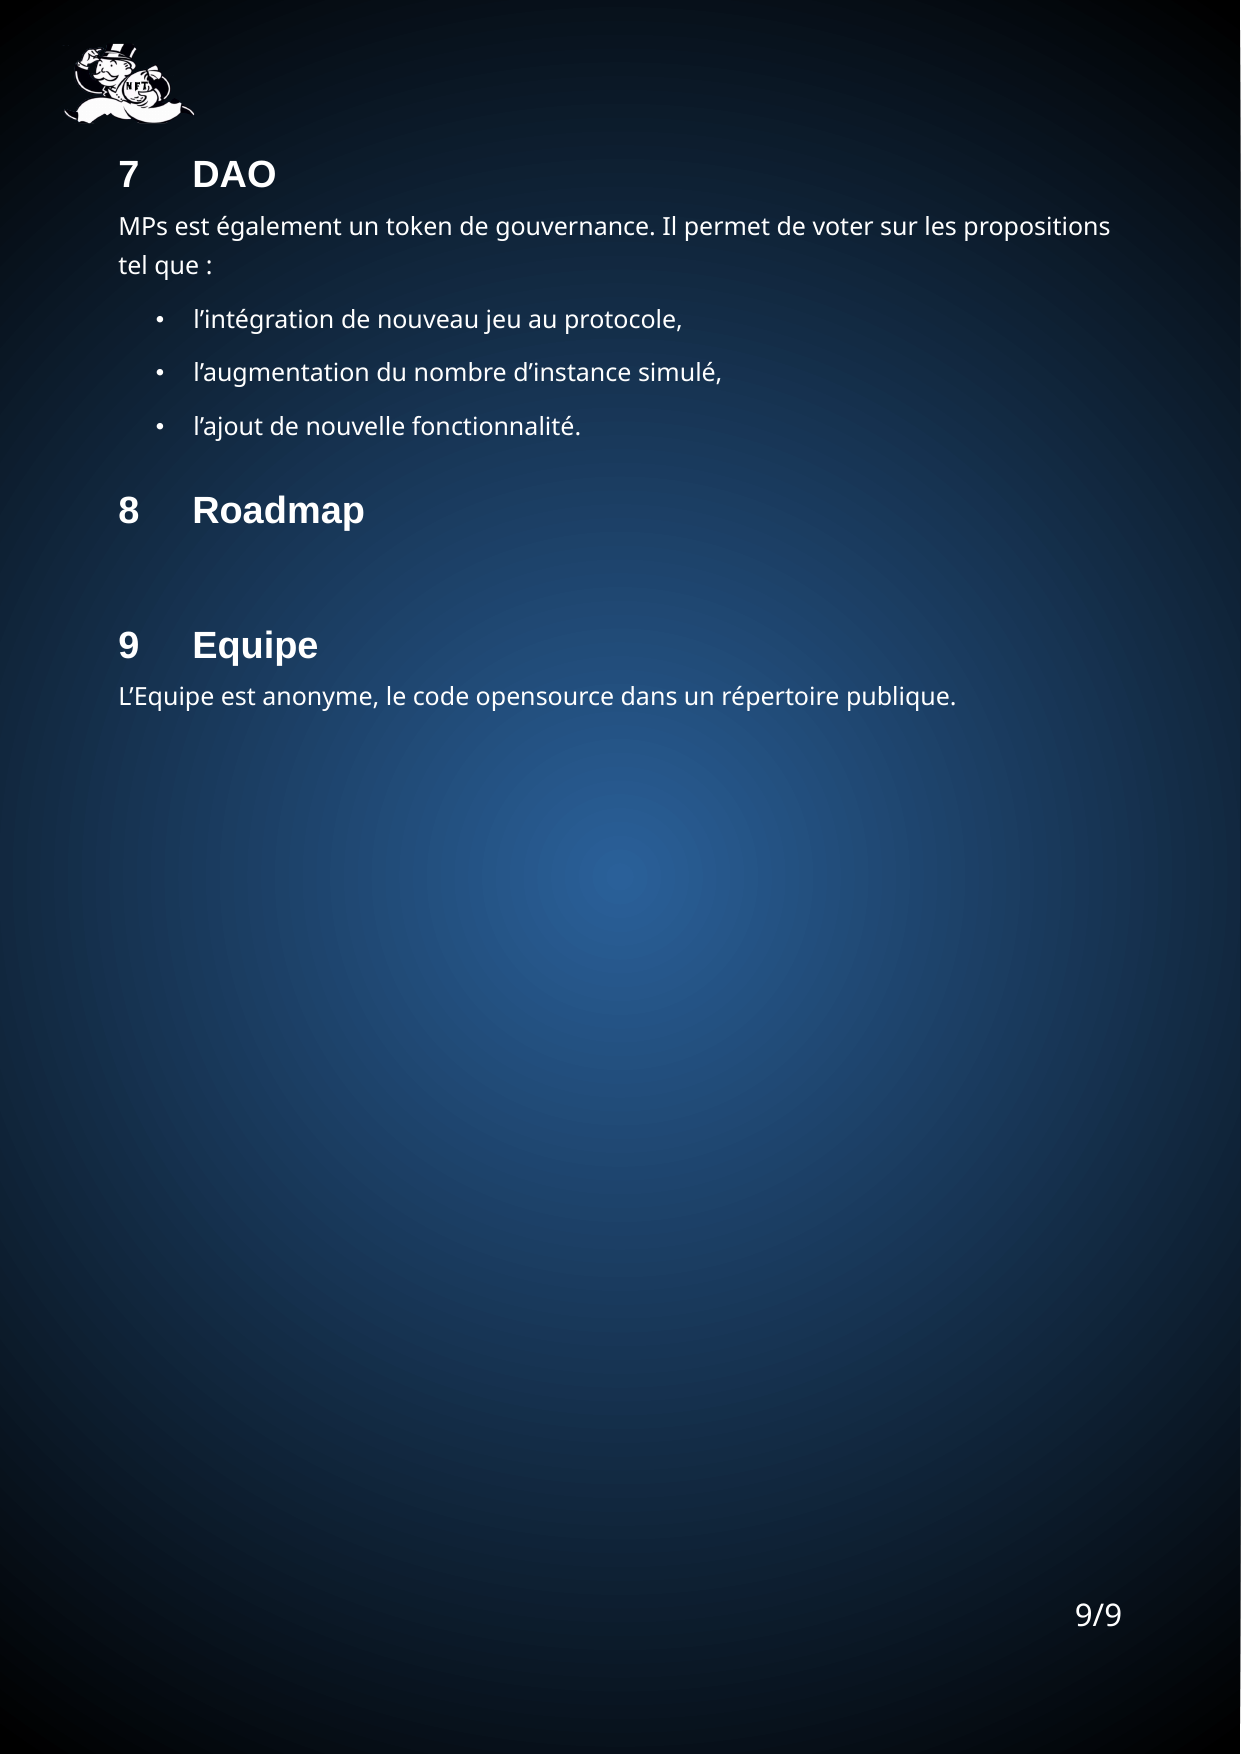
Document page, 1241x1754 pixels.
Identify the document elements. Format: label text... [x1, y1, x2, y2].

text MPs est également un token de gouvernance. Il permet de voter sur les propositions tel que : [118, 208, 1122, 282]
subtitle Roadmap [118, 487, 1122, 531]
list l’intégration de nouveau jeu au protocole, [156, 301, 1122, 335]
text L’Equipe est anonyme, le code opensource dans un répertoire publique. [118, 678, 1122, 713]
subtitle DAO [118, 152, 1122, 196]
subtitle Equipe [118, 622, 1122, 666]
list l’augmentation du nombre d’instance simulé, [156, 355, 1122, 389]
list l’ajout de nouvelle fonctionnalité. [156, 409, 1122, 443]
picture [53, 34, 202, 125]
